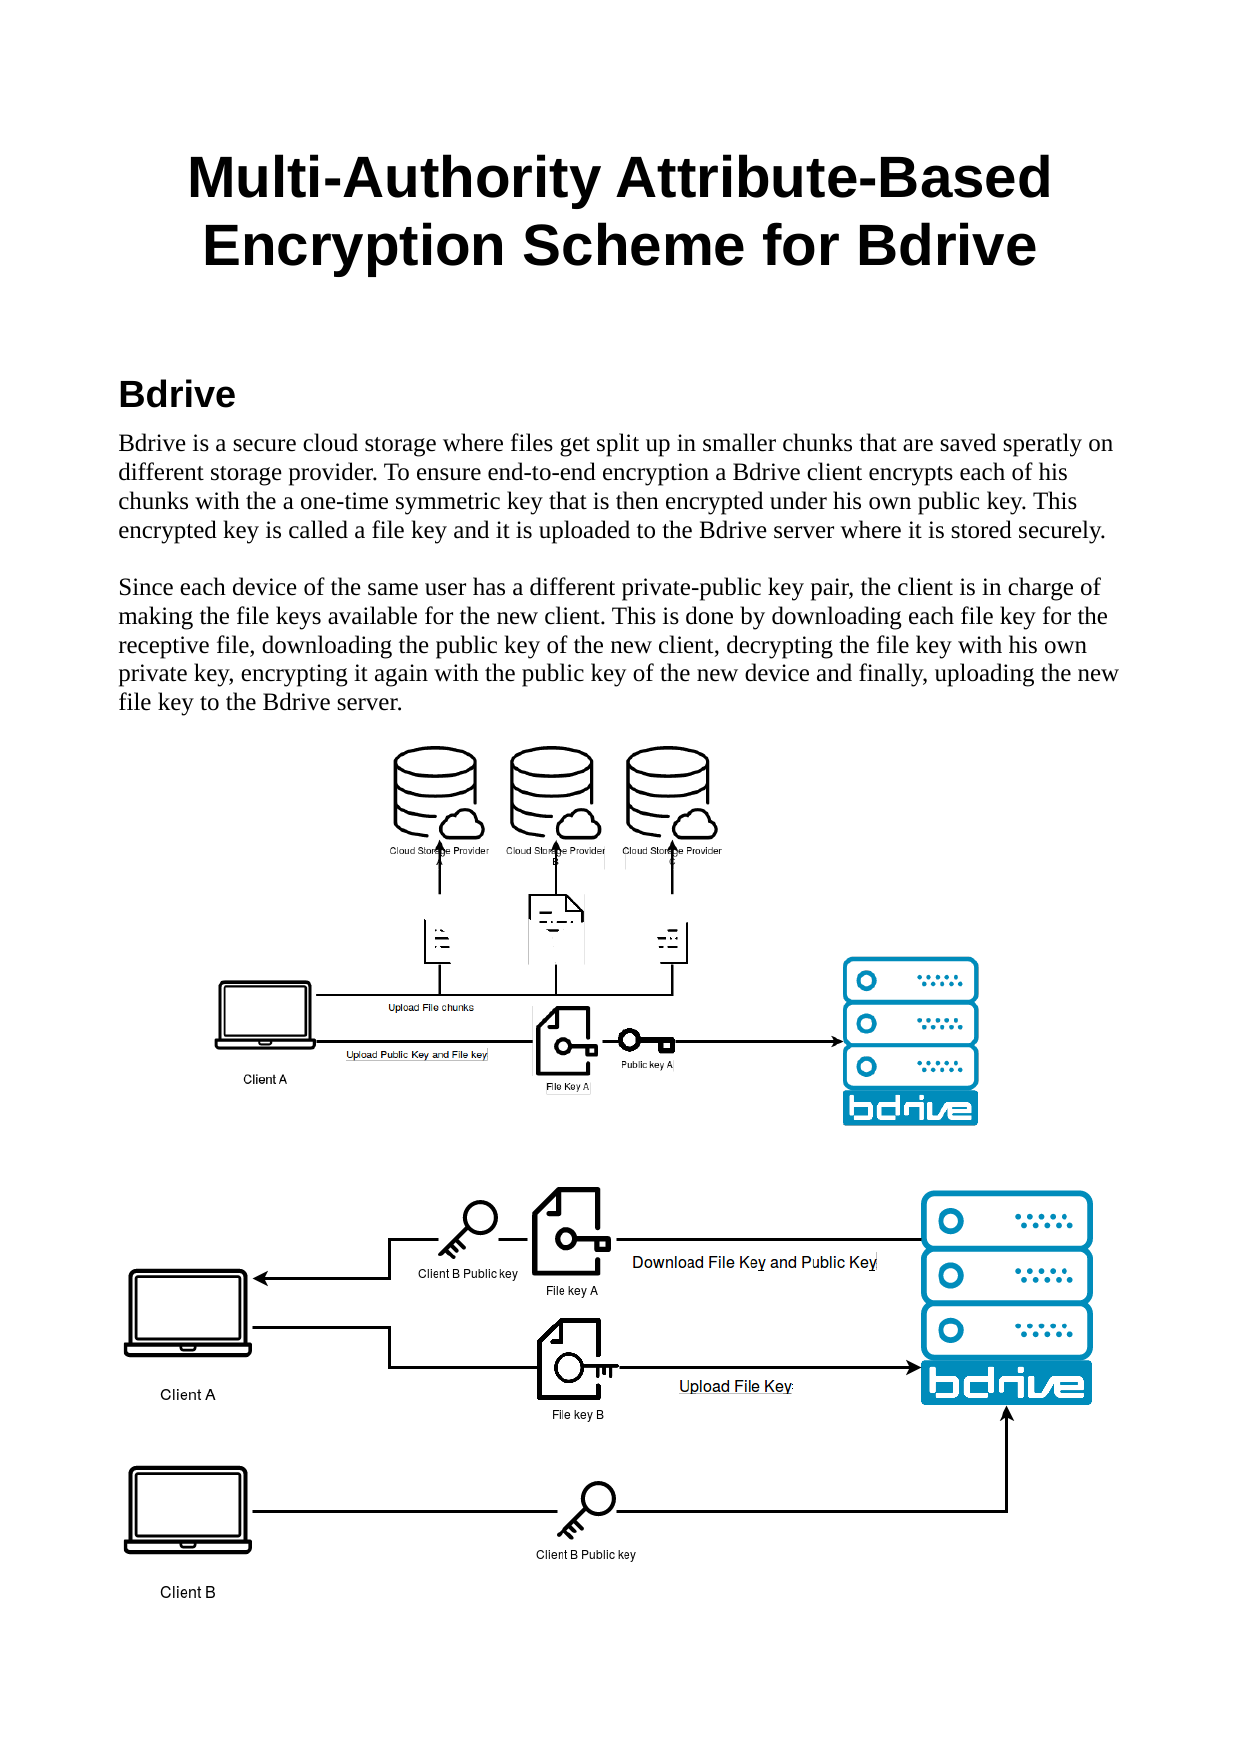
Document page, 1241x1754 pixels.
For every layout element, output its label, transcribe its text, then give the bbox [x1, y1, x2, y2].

picture [928, 1103, 971, 1119]
picture [123, 1186, 1128, 1602]
text Bdrive is a secure cloud storage where files get split up in smaller chunks that are saved speratly on different storage provider. To ensure end-to-end encryption a Bdrive client encrypts each of his chunks with the a one-time symmetric key that is then encrypted under his own public key. This encrypted key is called a file key and it is uploaded to the Bdrive server where it is stored securely. [118, 428, 1122, 543]
picture [905, 1103, 923, 1119]
picture [214, 746, 1005, 1126]
picture [850, 1096, 872, 1119]
title Multi-Authority Attribute-Based Encryption Scheme for Bdrive [118, 143, 1122, 277]
subtitle Bdrive [118, 372, 1122, 416]
picture [847, 962, 974, 999]
picture [877, 1095, 899, 1119]
text Since each device of the same user has a different private-public key pair, the client is in charge of making the file keys available for the new client. This is done by downloading each file key for the receptive file, downloading the public key of the new client, decrypting the file key with his own private key, encrypting it again with the public key of the new device and finally, uploading the new file key to the Bdrive server. [118, 572, 1122, 716]
picture [847, 1005, 974, 1043]
picture [847, 1048, 974, 1085]
